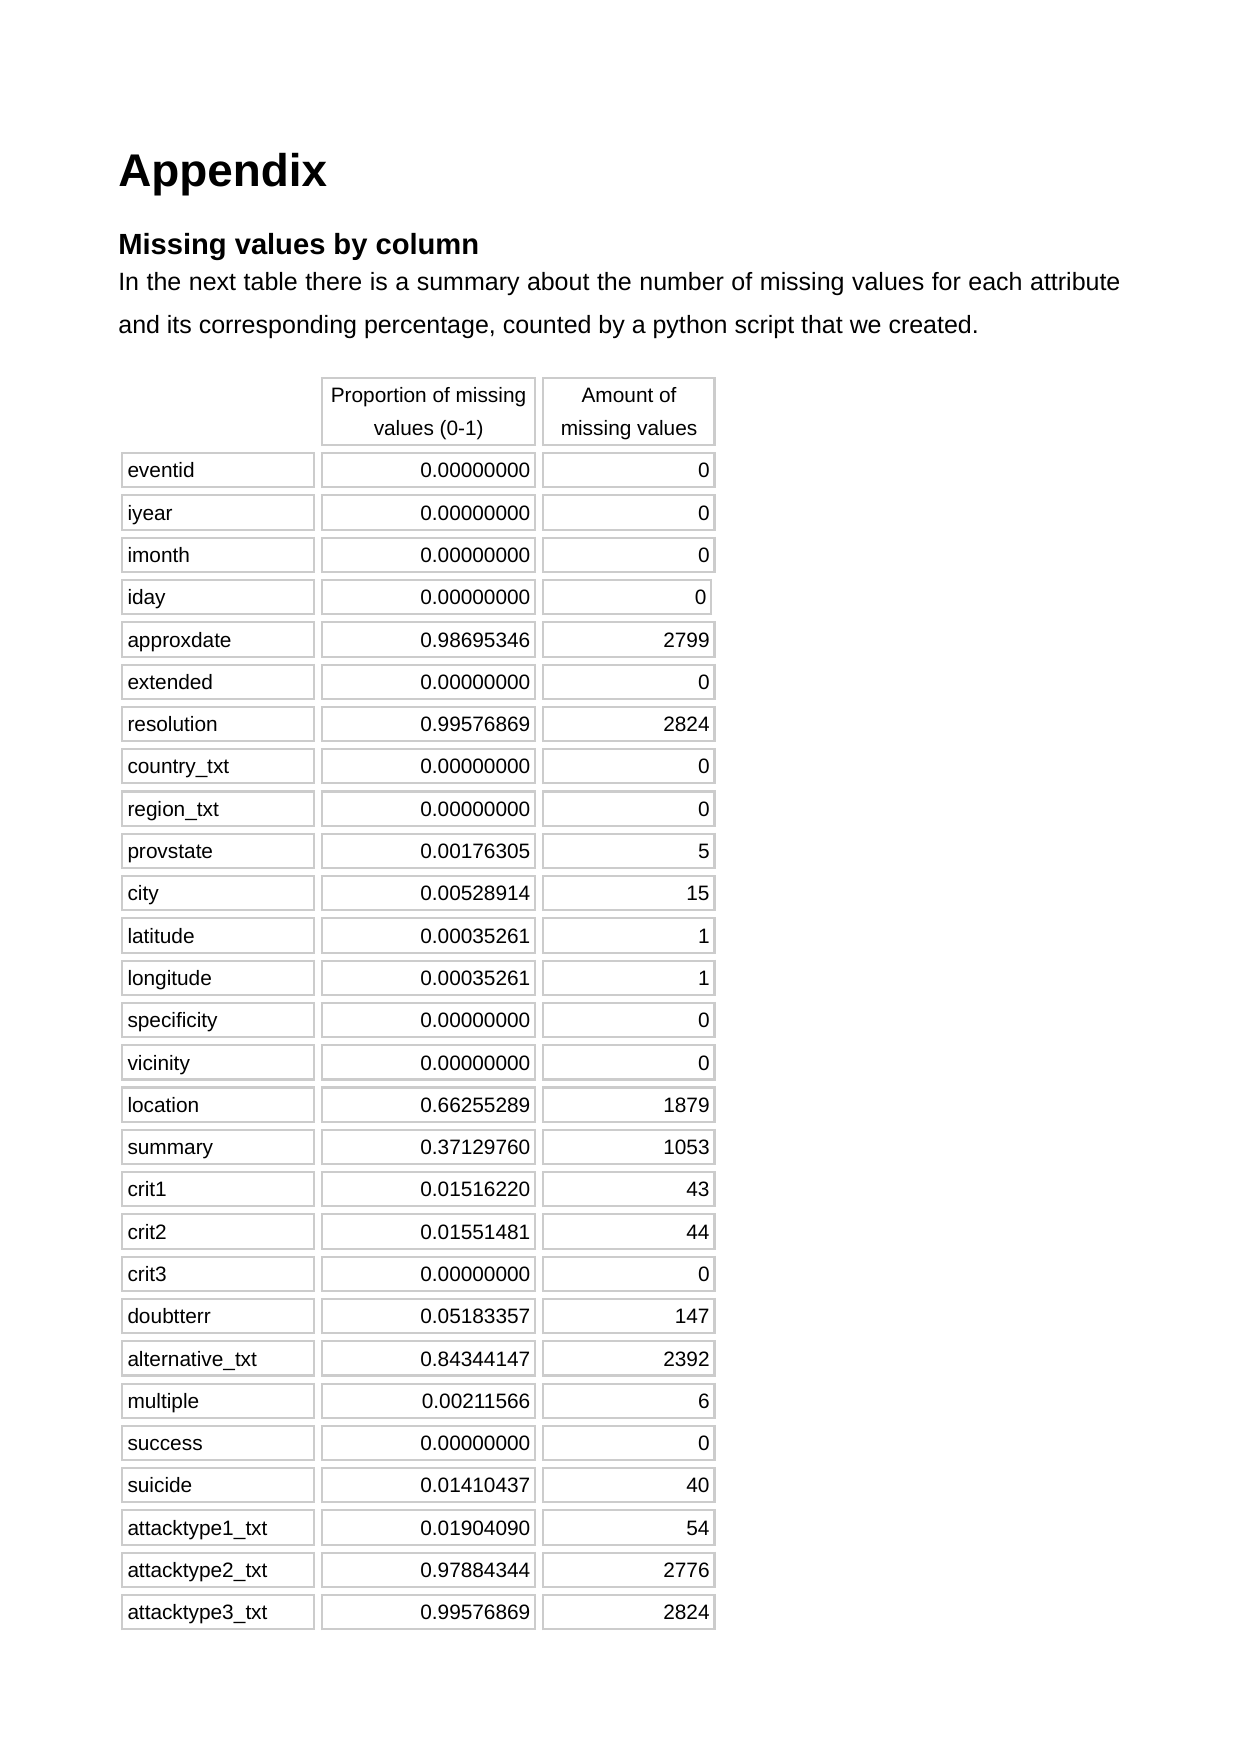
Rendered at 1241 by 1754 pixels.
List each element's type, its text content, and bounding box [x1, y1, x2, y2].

table_cell 6 [539, 1380, 718, 1422]
table_cell 1053 [539, 1126, 718, 1168]
table_cell 0 [539, 534, 718, 576]
table_cell 0.01410437 [318, 1464, 539, 1506]
table_cell latitude [118, 914, 318, 957]
table_cell 0.00035261 [318, 957, 539, 999]
table_cell 147 [539, 1295, 718, 1337]
table_cell 0.01551481 [318, 1210, 539, 1253]
table_cell attacktype2_txt [118, 1549, 318, 1591]
table_cell 0.05183357 [318, 1295, 539, 1337]
table_cell 1879 [539, 1084, 718, 1126]
table_cell provstate [118, 830, 318, 872]
table_cell summary [118, 1126, 318, 1168]
table_cell attacktype1_txt [118, 1506, 318, 1549]
table_cell doubtterr [118, 1295, 318, 1337]
table_cell 2824 [539, 1591, 718, 1633]
text In the next table there is a summary about the number of missing values for each attribute and its corresponding percentage, counted by a python script that we created. [118, 267, 1122, 339]
table_cell suicide [118, 1464, 318, 1506]
table_cell attacktype3_txt [118, 1591, 318, 1633]
table_cell 0.00528914 [318, 872, 539, 914]
table_cell 0 [539, 745, 718, 787]
table_cell city [118, 872, 318, 914]
table_cell country_txt [118, 745, 318, 787]
subtitle Appendix [118, 143, 1122, 196]
table_cell 0.01516220 [318, 1168, 539, 1210]
table_cell 0.99576869 [318, 1591, 539, 1633]
table_cell 15 [539, 872, 718, 914]
table_cell imonth [118, 534, 318, 576]
table_cell success [118, 1422, 318, 1464]
table_header Proportion of missing values (0-1) [318, 374, 539, 449]
table_cell 0.98695346 [318, 618, 539, 661]
table_cell 0 [539, 1253, 718, 1295]
table_cell 2824 [539, 703, 718, 745]
table_cell iyear [118, 491, 318, 534]
table_cell specificity [118, 999, 318, 1041]
table_cell location [118, 1084, 318, 1126]
table_cell 0.66255289 [318, 1084, 539, 1126]
table_cell 0.00000000 [318, 576, 539, 618]
table_cell crit2 [118, 1210, 318, 1253]
table_cell crit3 [118, 1253, 318, 1295]
table_cell 0 [539, 449, 718, 491]
table_cell 0.00000000 [318, 534, 539, 576]
table_cell 2776 [539, 1549, 718, 1591]
table_cell extended [118, 661, 318, 703]
table_cell 0.37129760 [318, 1126, 539, 1168]
table_cell 1 [539, 957, 718, 999]
table_cell 0.00000000 [318, 1041, 539, 1083]
table_cell 0.00000000 [318, 661, 539, 703]
table_header [118, 374, 318, 449]
table_cell 0.00000000 [318, 999, 539, 1041]
table_cell 0.00000000 [318, 1253, 539, 1295]
table_cell 0.00000000 [318, 449, 539, 491]
table_cell 0.00211566 [318, 1380, 539, 1422]
table_cell 0.84344147 [318, 1337, 539, 1379]
table_cell 0 [539, 788, 718, 830]
table_cell 2392 [539, 1337, 718, 1379]
table_cell 2799 [539, 618, 718, 661]
table_cell 0 [539, 1422, 718, 1464]
table_cell resolution [118, 703, 318, 745]
table_cell 0 [539, 661, 718, 703]
table_cell alternative_txt [118, 1337, 318, 1379]
table_cell 44 [539, 1210, 718, 1253]
table_cell 0.00176305 [318, 830, 539, 872]
table_cell 43 [539, 1168, 718, 1210]
table_cell approxdate [118, 618, 318, 661]
table_header Amount of missing values [539, 374, 718, 449]
table_cell multiple [118, 1380, 318, 1422]
table_cell iday [118, 576, 318, 618]
table_cell vicinity [118, 1041, 318, 1083]
subtitle Missing values by column [118, 227, 1122, 261]
table_cell 0 [539, 999, 718, 1041]
table_cell 54 [539, 1506, 718, 1549]
table_cell 0.00035261 [318, 914, 539, 957]
table_cell crit1 [118, 1168, 318, 1210]
table_cell longitude [118, 957, 318, 999]
table_cell 1 [539, 914, 718, 957]
table_cell 0.99576869 [318, 703, 539, 745]
table_cell 0 [539, 491, 718, 534]
table_cell 5 [539, 830, 718, 872]
table_cell 0.00000000 [318, 788, 539, 830]
table_cell 0.01904090 [318, 1506, 539, 1549]
table_cell 0.00000000 [318, 491, 539, 534]
table_cell 0.97884344 [318, 1549, 539, 1591]
table_cell 0 [539, 1041, 718, 1083]
table_cell 40 [539, 1464, 718, 1506]
table_cell 0.00000000 [318, 745, 539, 787]
table_cell 0.00000000 [318, 1422, 539, 1464]
table_cell 0 [539, 576, 718, 618]
table_cell region_txt [118, 788, 318, 830]
table_cell eventid [118, 449, 318, 491]
